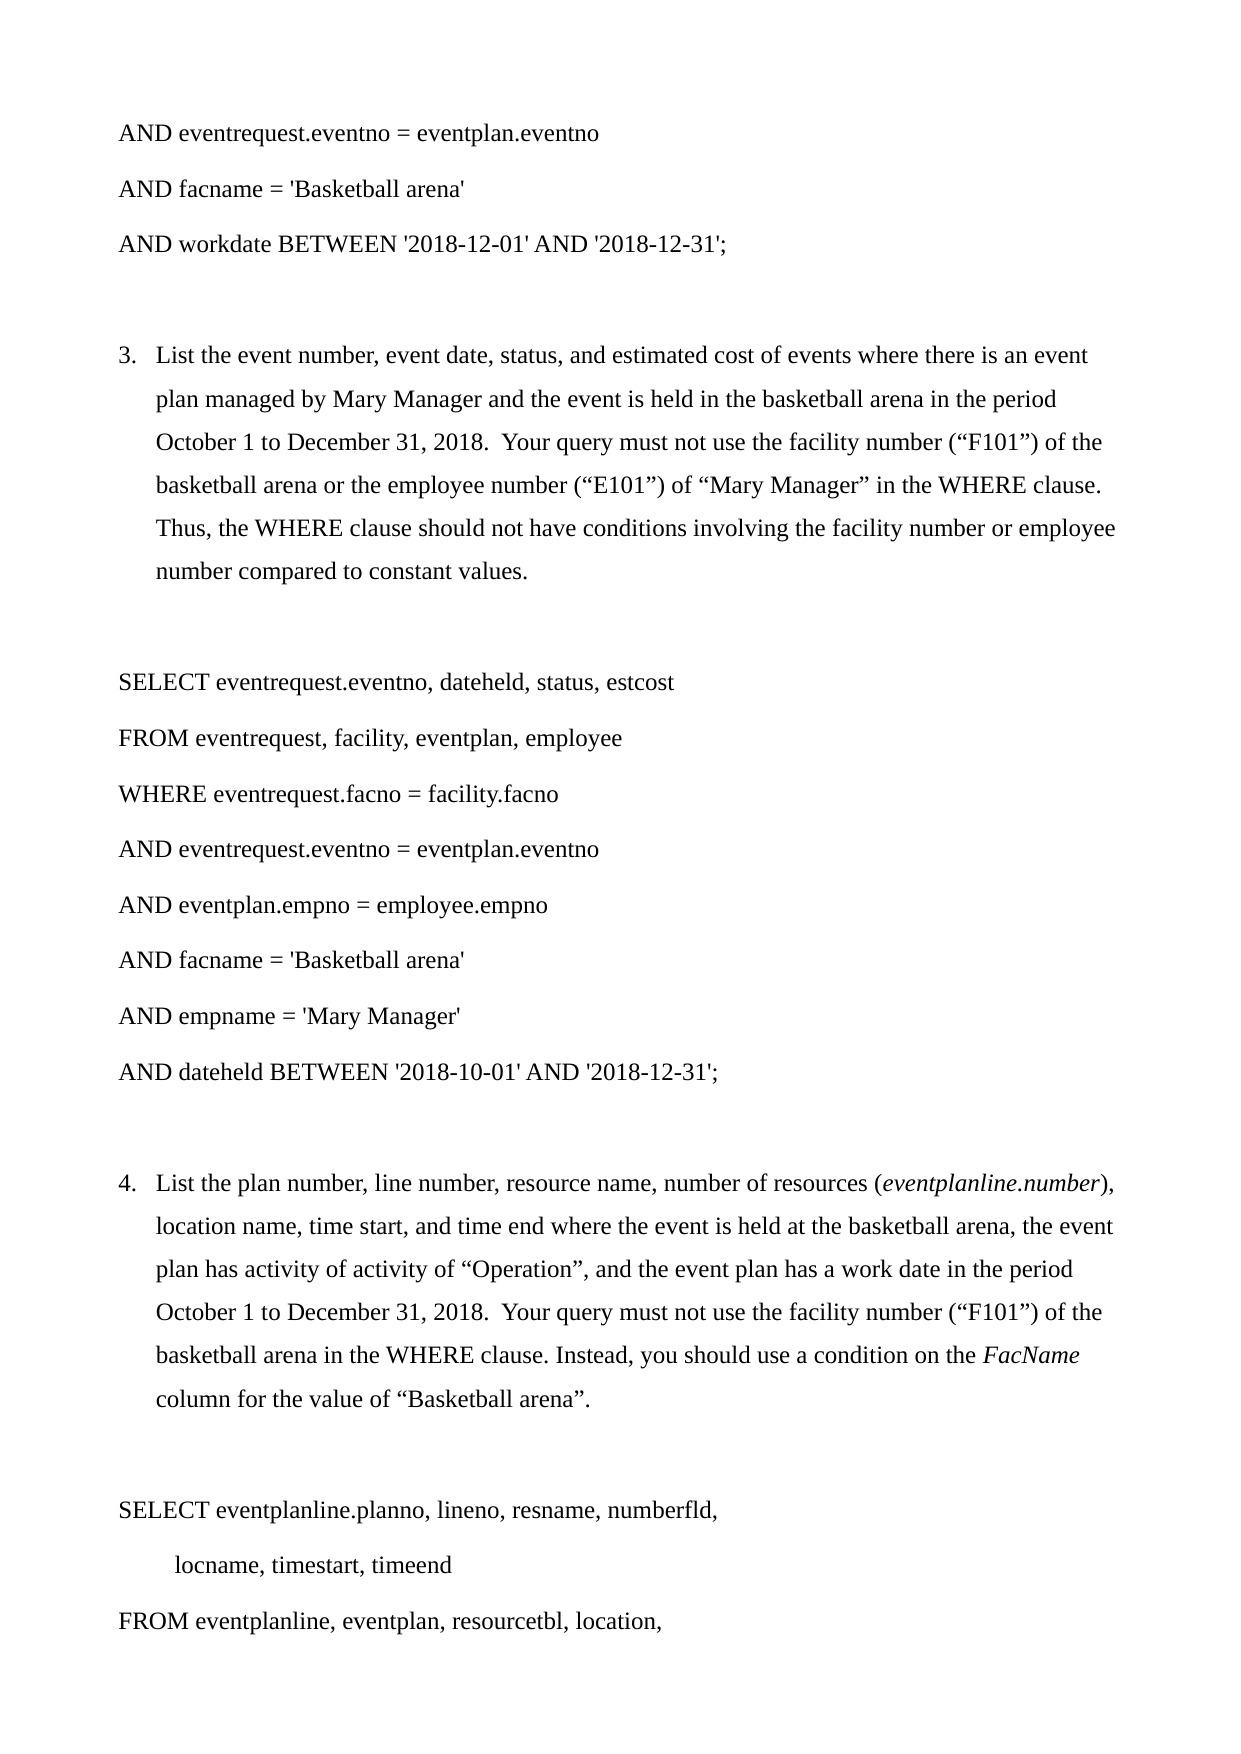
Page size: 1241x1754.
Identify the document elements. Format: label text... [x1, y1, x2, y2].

text FROM eventplanline, eventplan, resourcetbl, location, [118, 1606, 1122, 1635]
text AND eventrequest.eventno = eventplan.eventno [118, 118, 1122, 147]
text 4. List the plan number, line number, resource name, number of resources (eventplanline.number), location name, time start, and time end where the event is held at the basketball arena, the event plan has activity of activity of “Operation”, and the event plan has a work date in the period October 1 to December 31, 2018. Your query must not use the facility number (“F101”) of the basketball arena in the WHERE clause. Instead, you should use a condition on the FacName column for the value of “Basketball arena”. [118, 1168, 1122, 1412]
text AND eventrequest.eventno = eventplan.eventno [118, 834, 1122, 863]
text SELECT eventrequest.eventno, dateheld, status, estcost [118, 667, 1122, 696]
text WHERE eventrequest.facno = facility.facno [118, 779, 1122, 807]
text locname, timestart, timeend [118, 1551, 1122, 1579]
text AND eventplan.empno = employee.empno [118, 890, 1122, 919]
text AND workdate BETWEEN '2018-12-01' AND '2018-12-31'; [118, 229, 1122, 258]
text 3. List the event number, event date, status, and estimated cost of events where there is an event plan managed by Mary Manager and the event is held in the basketball arena in the period October 1 to December 31, 2018. Your query must not use the facility number (“F101”) of the basketball arena or the employee number (“E101”) of “Mary Manager” in the WHERE clause. Thus, the WHERE clause should not have conditions involving the facility number or employee number compared to constant values. [118, 341, 1122, 585]
text AND dateheld BETWEEN '2018-10-01' AND '2018-12-31'; [118, 1057, 1122, 1086]
text AND empname = 'Mary Manager' [118, 1001, 1122, 1030]
text AND facname = 'Basketball arena' [118, 946, 1122, 974]
text FROM eventrequest, facility, eventplan, employee [118, 723, 1122, 752]
text AND facname = 'Basketball arena' [118, 174, 1122, 202]
text SELECT eventplanline.planno, lineno, resname, numberfld, [118, 1495, 1122, 1524]
